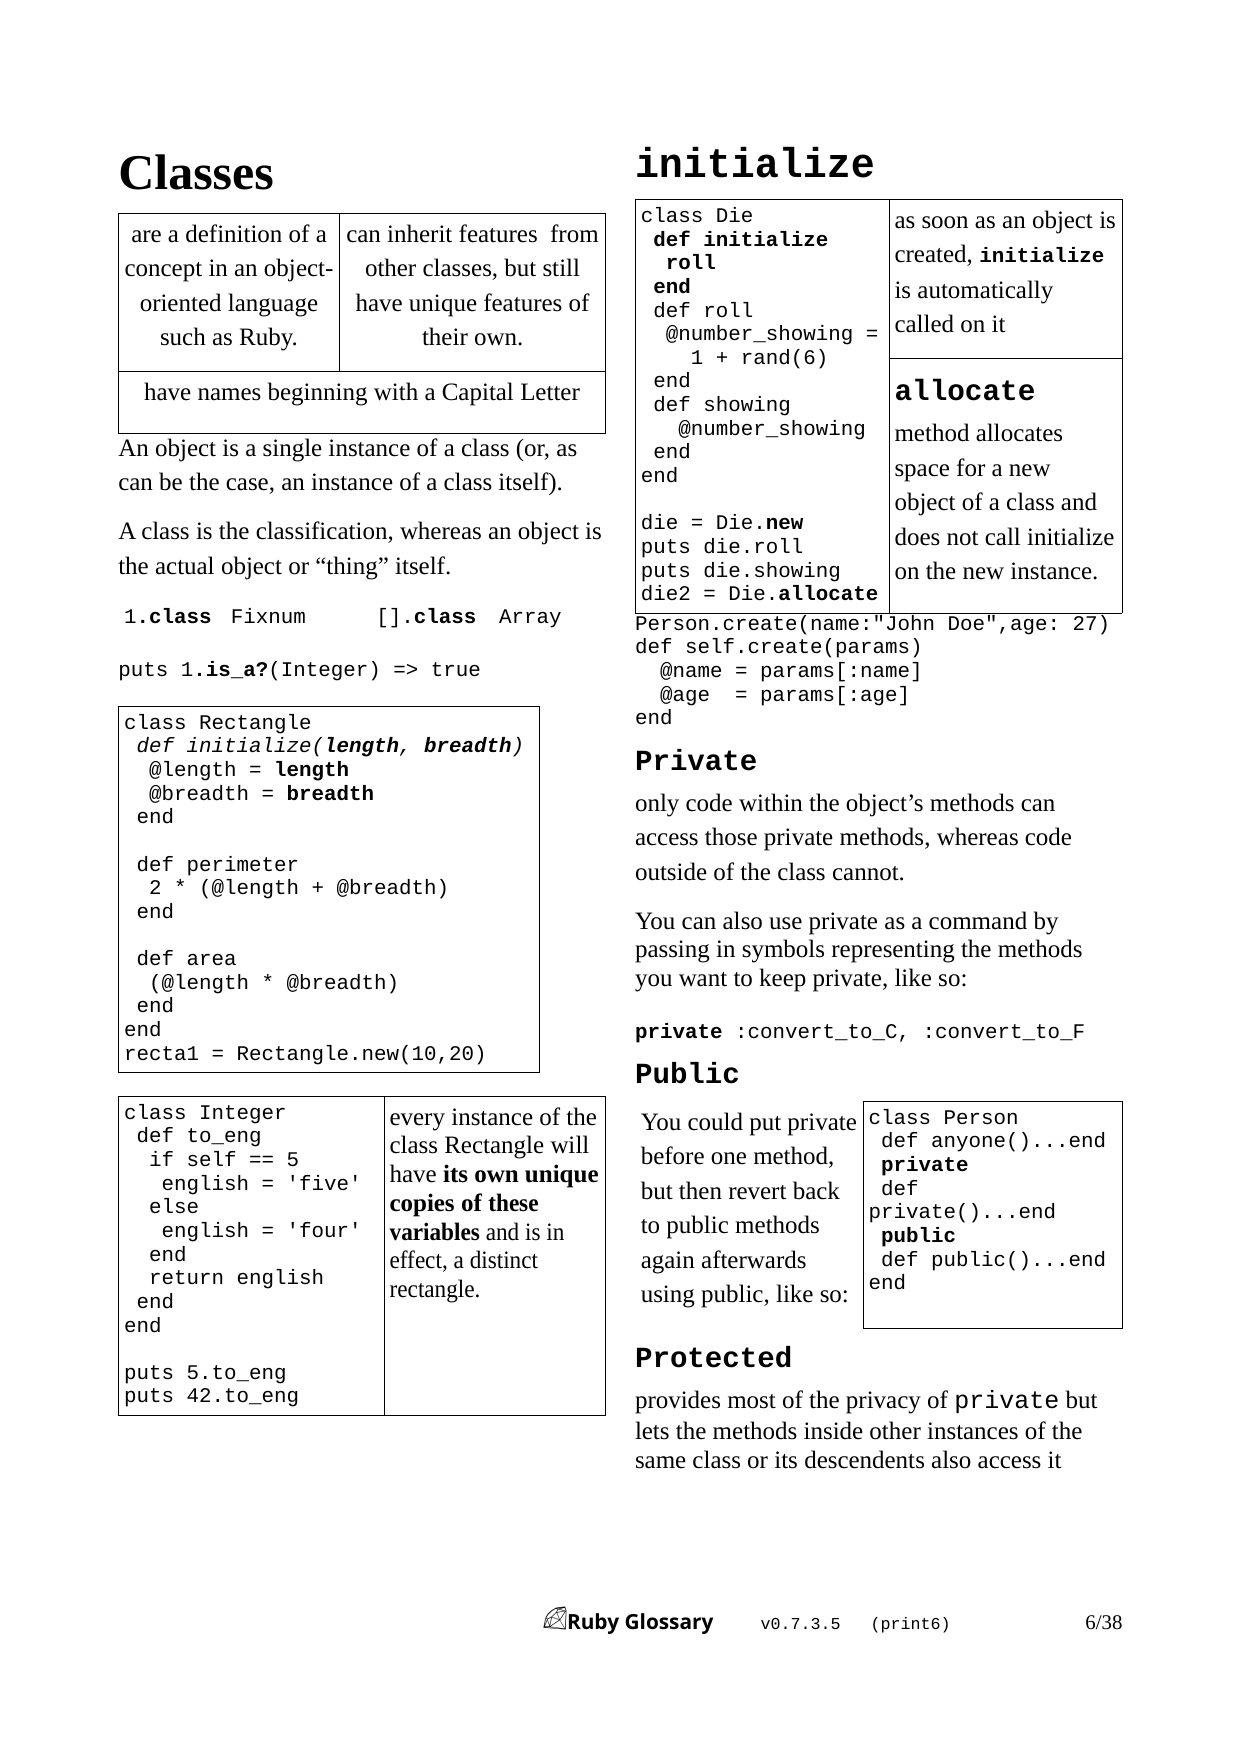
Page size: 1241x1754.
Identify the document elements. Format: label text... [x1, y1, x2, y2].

text A class is the classification, whereas an object is the actual object or “thing” itself. [118, 516, 605, 579]
text private :convert_to_C, :convert_to_F [635, 1021, 1122, 1044]
table_cell allocate method allocates space for a new object of a class and does not call initialize on the new instance. [890, 359, 1122, 613]
text only code within the object’s methods can access those private methods, whereas code outside of the class cannot. [635, 788, 1122, 885]
table_header class Integer def to_eng if self == 5 english = 'five' else english = 'four' end return english end end puts 5.to_eng puts 42.to_eng [119, 1097, 384, 1415]
table_header You could put private before one method, but then revert back to public methods again afterwards using public, like so: [635, 1101, 863, 1328]
table_header are a definition of a concept in an object-oriented language such as Ruby. [119, 214, 339, 371]
subtitle Protected [635, 1343, 1122, 1376]
subtitle initialize [635, 143, 1122, 190]
subtitle Public [635, 1059, 1122, 1092]
text def self.create(params) [635, 636, 1122, 660]
text puts 1.is_a?(Integer) => true [118, 659, 605, 682]
subtitle Classes [118, 143, 605, 201]
table_header class Die def initialize roll end def roll @number_showing = 1 + rand(6) end def showing @number_showing end end die = Die.new puts die.roll puts die.showing die2 = Die.allocate [636, 200, 889, 613]
text An object is a single instance of a class (or, as can be the case, an instance of a class itself). [118, 434, 605, 496]
picture [541, 1605, 567, 1630]
table_cell have names beginning with a Capital Letter [119, 372, 605, 433]
text Person.create(name:"John Doe",age: 27) [635, 614, 1122, 636]
text @name = params[:name] [635, 660, 1122, 684]
table_header as soon as an object is created, initialize is automatically called on it [890, 200, 1122, 358]
text provides most of the privacy of private but lets the methods inside other instances of the same class or its descendents also access it [635, 1385, 1122, 1473]
table_header every instance of the class Rectangle will have its own unique copies of these variables and is in effect, a distinct rectangle. [385, 1097, 605, 1415]
text You can also use private as a command by passing in symbols representing the methods you want to keep private, like so: [635, 906, 1122, 992]
table_header class Person def anyone()...end private def private()...end public def public()...end end [864, 1102, 1122, 1328]
subtitle Private [635, 746, 1122, 779]
text @age = params[:age] [635, 684, 1122, 707]
table_header Fixnum [225, 600, 370, 635]
table_header Array [493, 600, 571, 635]
table_header 1.class [118, 600, 225, 635]
text end [635, 707, 1122, 731]
table_header can inherit features from other classes, but still have unique features of their own. [340, 214, 605, 371]
table_header class Rectangle def initialize(length, breadth) @length = length @breadth = breadth end def perimeter 2 * (@length + @breadth) end def area (@length * @breadth) end end recta1 = Rectangle.new(10,20) [119, 707, 539, 1072]
table_header [].class [370, 600, 493, 635]
